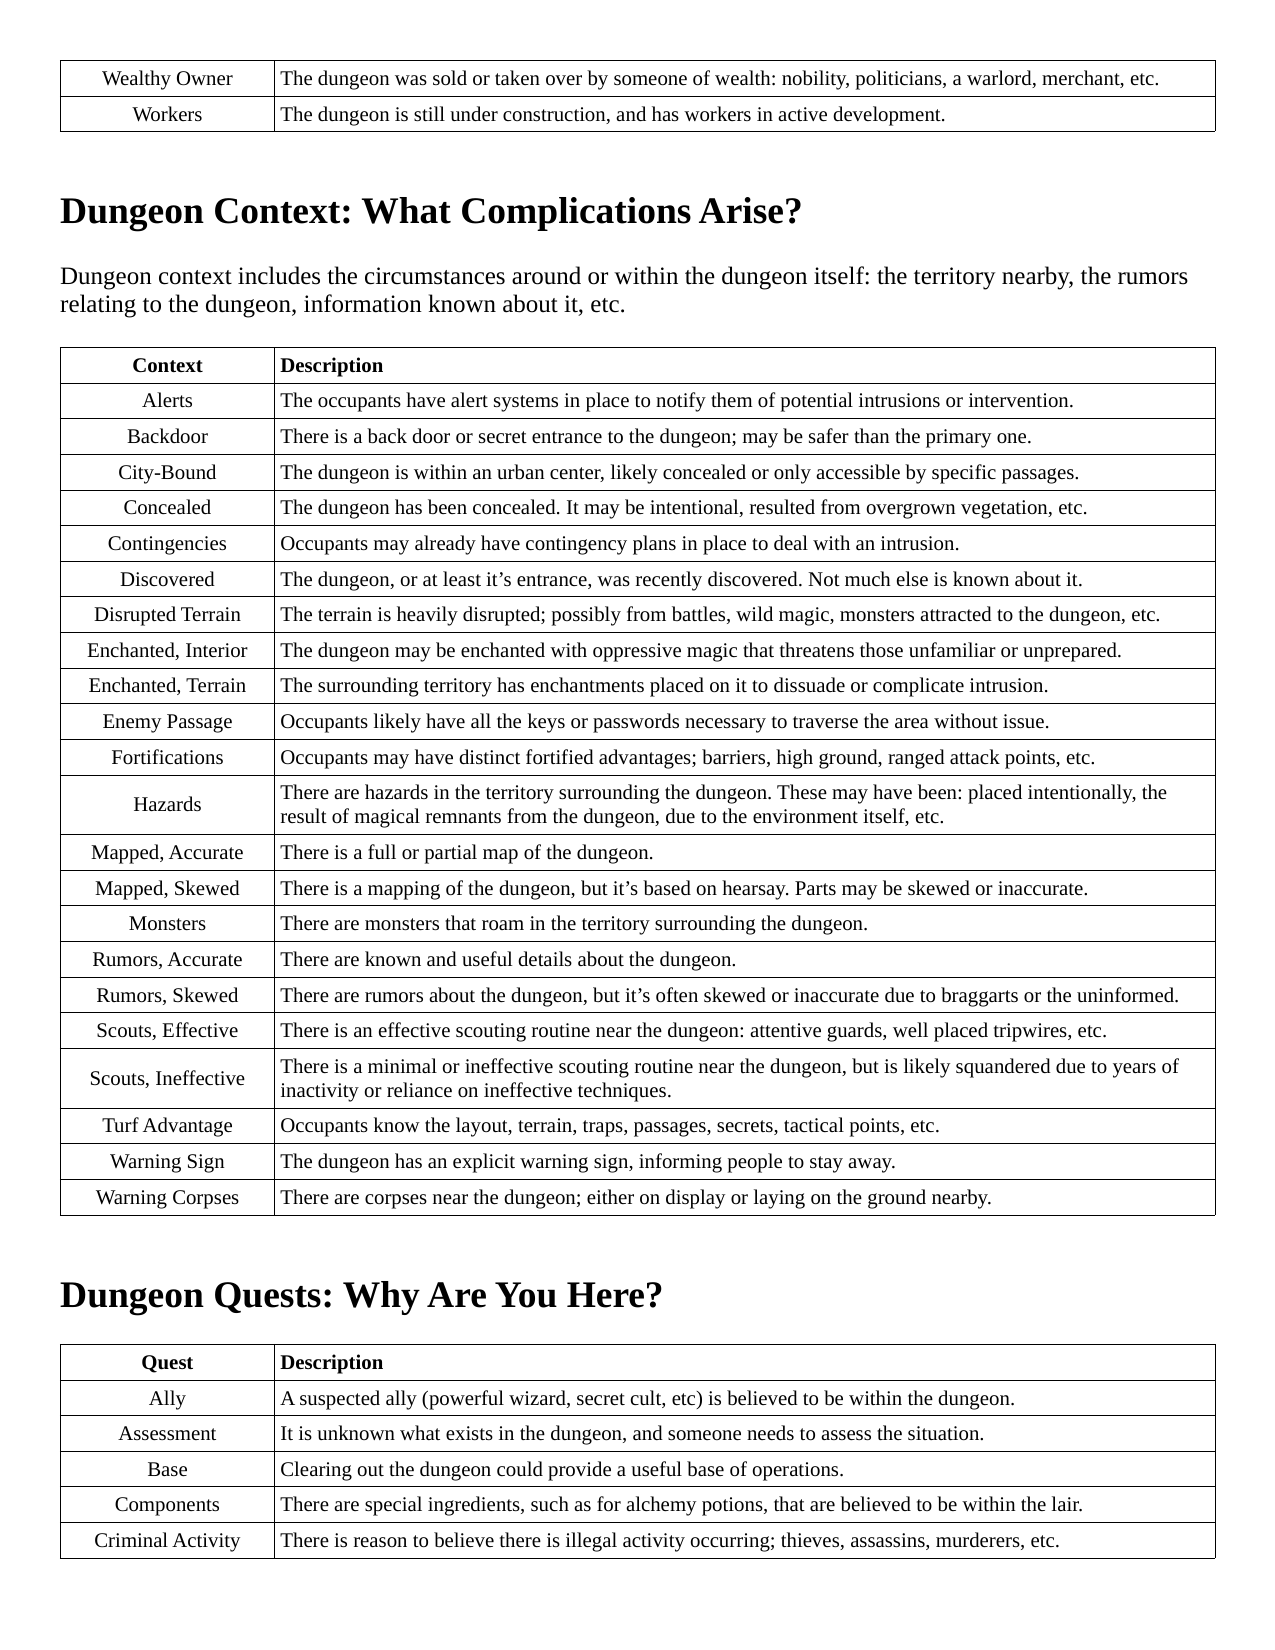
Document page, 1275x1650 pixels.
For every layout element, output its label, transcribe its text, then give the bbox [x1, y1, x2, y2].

table_cell Clearing out the dungeon could provide a useful base of operations. [275, 1452, 1215, 1486]
table_cell There are special ingredients, such as for alchemy potions, that are believed to be within the lair. [275, 1487, 1215, 1522]
table_cell There are hazards in the territory surrounding the dungeon. These may have been: placed intentionally, the result of magical remnants from the dungeon, due to the environment itself, etc. [275, 776, 1215, 834]
table_cell There are rumors about the dungeon, but it’s often skewed or inaccurate due to braggarts or the uninformed. [275, 978, 1215, 1012]
table_cell There is reason to believe there is illegal activity occurring; thieves, assassins, murderers, etc. [275, 1523, 1215, 1558]
table_header Description [275, 348, 1215, 383]
table_cell Turf Advantage [61, 1109, 274, 1143]
table_cell Rumors, Skewed [61, 978, 274, 1012]
table_cell The dungeon, or at least it’s entrance, was recently discovered. Not much else is known about it. [275, 562, 1215, 596]
table_cell Occupants know the layout, terrain, traps, passages, secrets, tactical points, etc. [275, 1109, 1215, 1143]
table_cell Rumors, Accurate [61, 942, 274, 977]
table_cell Occupants may have distinct fortified advantages; barriers, high ground, ranged attack points, etc. [275, 740, 1215, 774]
table_cell There are monsters that roam in the territory surrounding the dungeon. [275, 906, 1215, 941]
table_cell There is a mapping of the dungeon, but it’s based on hearsay. Parts may be skewed or inaccurate. [275, 871, 1215, 905]
table_header Quest [61, 1345, 274, 1379]
table_cell Enemy Passage [61, 704, 274, 739]
table_cell There are corpses near the dungeon; either on display or laying on the ground nearby. [275, 1180, 1215, 1214]
table_cell There are known and useful details about the dungeon. [275, 942, 1215, 977]
table_cell The dungeon has an explicit warning sign, informing people to stay away. [275, 1144, 1215, 1179]
table_cell The dungeon was sold or taken over by someone of wealth: nobility, politicians, a warlord, merchant, etc. [275, 61, 1215, 96]
table_cell A suspected ally (powerful wizard, secret cult, etc) is believed to be within the dungeon. [275, 1381, 1215, 1415]
table_cell Enchanted, Interior [61, 633, 274, 668]
table_cell Mapped, Skewed [61, 871, 274, 905]
table_cell There is a minimal or ineffective scouting routine near the dungeon, but is likely squandered due to years of inactivity or reliance on ineffective techniques. [275, 1049, 1215, 1108]
table_cell Workers [61, 97, 274, 131]
table_header Description [275, 1345, 1215, 1379]
table_cell Monsters [61, 906, 274, 941]
table_cell Occupants may already have contingency plans in place to deal with an intrusion. [275, 526, 1215, 561]
table_cell There is an effective scouting routine near the dungeon: attentive guards, well placed tripwires, etc. [275, 1013, 1215, 1048]
table_cell Warning Corpses [61, 1180, 274, 1214]
table_cell Contingencies [61, 526, 274, 561]
table_cell Disrupted Terrain [61, 597, 274, 632]
table_cell The dungeon may be enchanted with oppressive magic that threatens those unfamiliar or unprepared. [275, 633, 1215, 668]
table_cell It is unknown what exists in the dungeon, and someone needs to assess the situation. [275, 1416, 1215, 1451]
table_cell There is a back door or secret entrance to the dungeon; may be safer than the primary one. [275, 419, 1215, 454]
table_cell Scouts, Ineffective [61, 1049, 274, 1108]
table_cell There is a full or partial map of the dungeon. [275, 835, 1215, 870]
table_cell The occupants have alert systems in place to notify them of potential intrusions or intervention. [275, 384, 1215, 418]
subtitle Dungeon Quests: Why Are You Here? [60, 1272, 1215, 1315]
table_cell Alerts [61, 384, 274, 418]
table_cell Base [61, 1452, 274, 1486]
subtitle Dungeon Context: What Complications Arise? [60, 189, 1215, 232]
table_cell Hazards [61, 776, 274, 834]
table_header Context [61, 348, 274, 383]
text Dungeon context includes the circumstances around or within the dungeon itself: the territory nearby, the rumors relating to the dungeon, information known about it, etc. [60, 261, 1215, 318]
table_cell Backdoor [61, 419, 274, 454]
table_cell Concealed [61, 491, 274, 525]
table_cell The terrain is heavily disrupted; possibly from battles, wild magic, monsters attracted to the dungeon, etc. [275, 597, 1215, 632]
table_cell The dungeon has been concealed. It may be intentional, resulted from overgrown vegetation, etc. [275, 491, 1215, 525]
table_cell Scouts, Effective [61, 1013, 274, 1048]
table_cell Discovered [61, 562, 274, 596]
table_cell Enchanted, Terrain [61, 669, 274, 703]
table_cell Assessment [61, 1416, 274, 1451]
table_cell Occupants likely have all the keys or passwords necessary to traverse the area without issue. [275, 704, 1215, 739]
table_cell Ally [61, 1381, 274, 1415]
table_cell Criminal Activity [61, 1523, 274, 1558]
table_cell The dungeon is within an urban center, likely concealed or only accessible by specific passages. [275, 455, 1215, 489]
table_cell Wealthy Owner [61, 61, 274, 96]
table_cell Warning Sign [61, 1144, 274, 1179]
table_cell Components [61, 1487, 274, 1522]
table_cell Mapped, Accurate [61, 835, 274, 870]
table_cell Fortifications [61, 740, 274, 774]
table_cell City-Bound [61, 455, 274, 489]
table_cell The surrounding territory has enchantments placed on it to dissuade or complicate intrusion. [275, 669, 1215, 703]
table_cell The dungeon is still under construction, and has workers in active development. [275, 97, 1215, 131]
